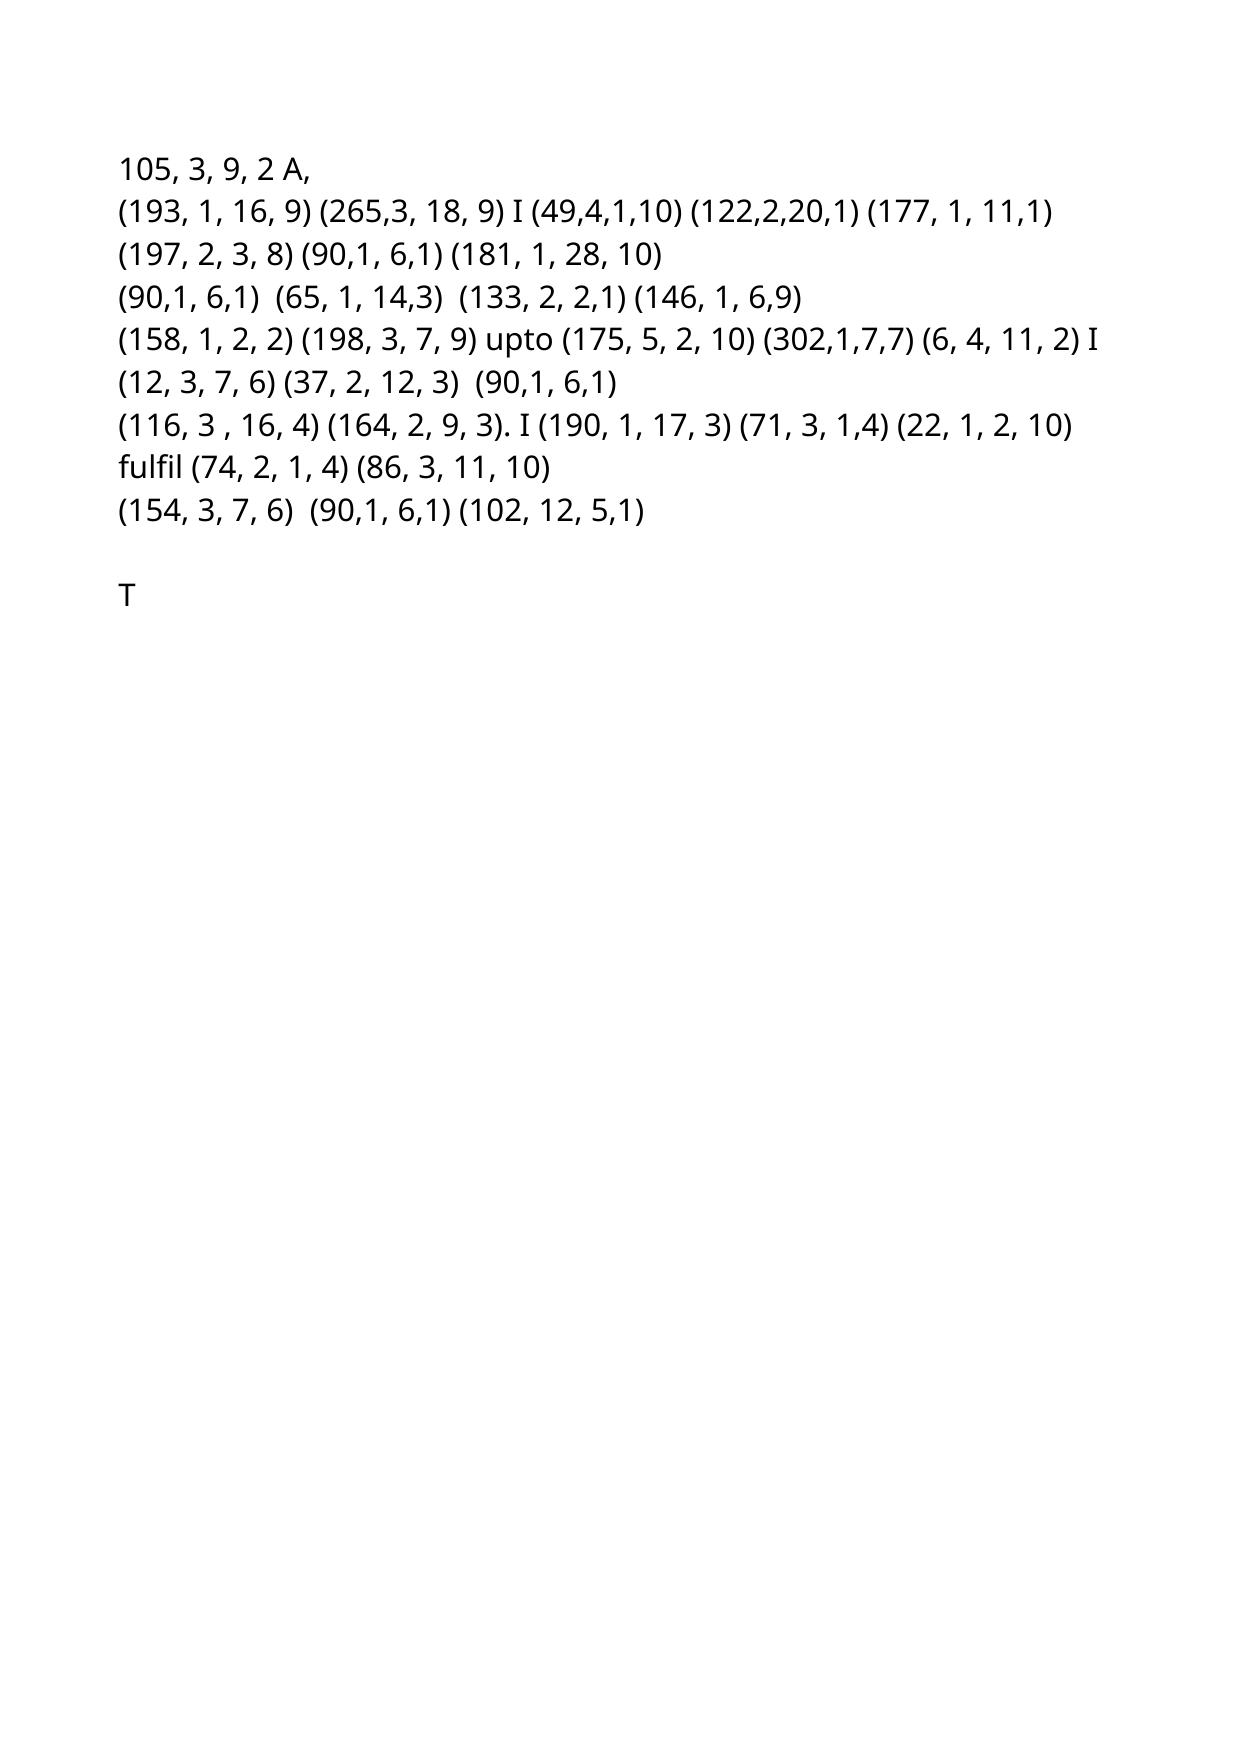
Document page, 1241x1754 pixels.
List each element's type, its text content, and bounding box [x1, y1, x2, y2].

text 105, 3, 9, 2 A, [118, 147, 1122, 189]
text (116, 3 , 16, 4) (164, 2, 9, 3). I (190, 1, 17, 3) (71, 3, 1,4) (22, 1, 2, 10) fulfil (74, 2, 1, 4) (86, 3, 11, 10) [118, 402, 1122, 488]
text (154, 3, 7, 6) (90,1, 6,1) (102, 12, 5,1) [118, 488, 1122, 530]
text T [118, 573, 1122, 616]
text (193, 1, 16, 9) (265,3, 18, 9) I (49,4,1,10) (122,2,20,1) (177, 1, 11,1) (197, 2, 3, 8) (90,1, 6,1) (181, 1, 28, 10) [118, 189, 1122, 275]
text (90,1, 6,1) (65, 1, 14,3) (133, 2, 2,1) (146, 1, 6,9) [118, 275, 1122, 317]
text (158, 1, 2, 2) (198, 3, 7, 9) upto (175, 5, 2, 10) (302,1,7,7) (6, 4, 11, 2) I (12, 3, 7, 6) (37, 2, 12, 3) (90,1, 6,1) [118, 317, 1122, 402]
